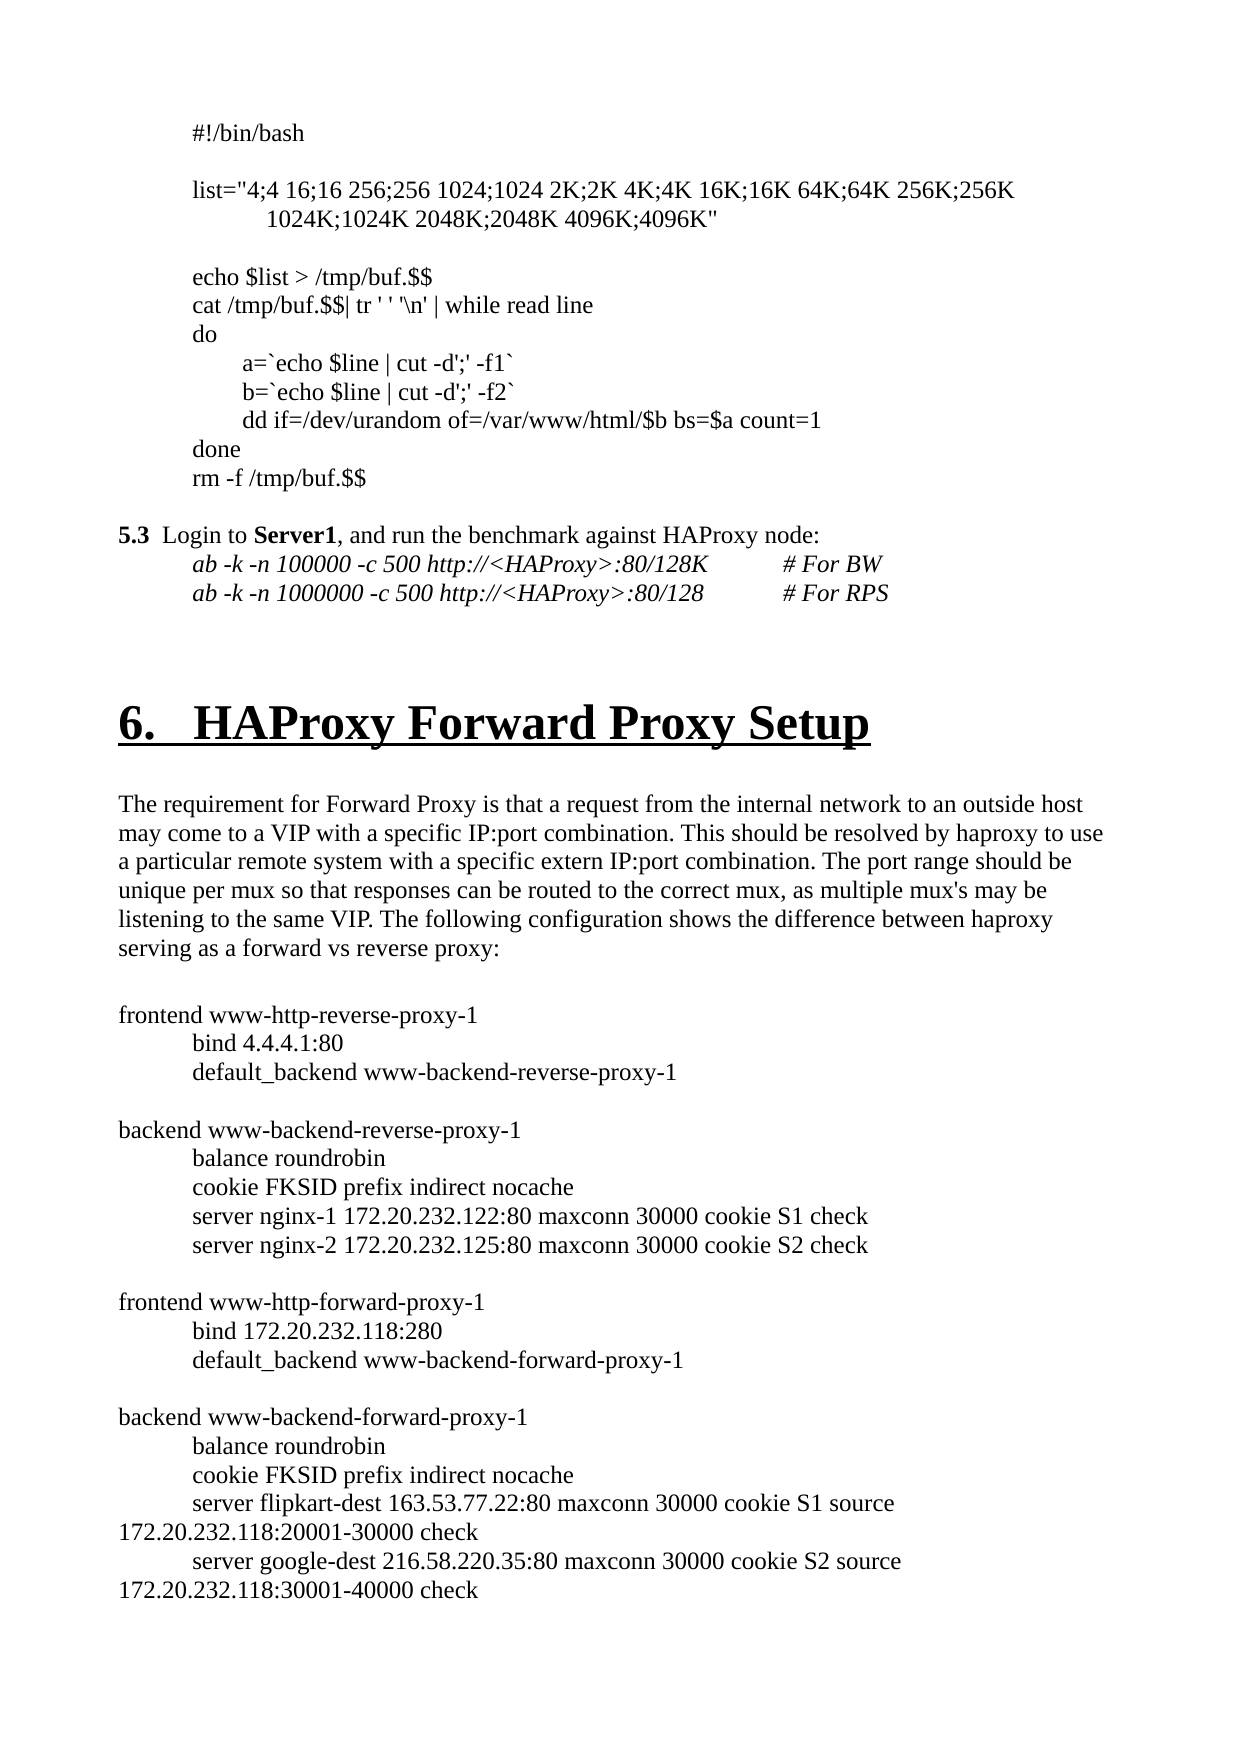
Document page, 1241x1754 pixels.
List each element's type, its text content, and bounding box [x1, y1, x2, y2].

text cookie FKSID prefix indirect nocache [118, 1172, 1122, 1201]
text frontend www-http-reverse-proxy-1 [118, 1000, 1122, 1028]
text default_backend www-backend-reverse-proxy-1 [118, 1057, 1122, 1086]
text backend www-backend-reverse-proxy-1 [118, 1115, 1122, 1143]
text ab -k -n 100000 -c 500 http://<HAProxy>:80/128K # For BW [118, 549, 1122, 578]
text list="4;4 16;16 256;256 1024;1024 2K;2K 4K;4K 16K;16K 64K;64K 256K;256K [192, 176, 1122, 204]
text bind 172.20.232.118:280 [118, 1316, 1122, 1345]
text cookie FKSID prefix indirect nocache [118, 1460, 1122, 1488]
text server flipkart-dest 163.53.77.22:80 maxconn 30000 cookie S1 source 172.20.232.118:20001-30000 check [118, 1488, 1122, 1546]
text cat /tmp/buf.$$| tr ' ' '\n' | while read line [192, 291, 1122, 319]
text done [192, 434, 1122, 463]
text bind 4.4.4.1:80 [118, 1028, 1122, 1057]
text server google-dest 216.58.220.35:80 maxconn 30000 cookie S2 source 172.20.232.118:30001-40000 check [118, 1546, 1122, 1603]
text server nginx-2 172.20.232.125:80 maxconn 30000 cookie S2 check [118, 1230, 1122, 1258]
text a particular remote system with a specific extern IP:port combination. The port range should be [118, 846, 1122, 875]
text #!/bin/bash [192, 118, 1122, 147]
text balance roundrobin [118, 1143, 1122, 1172]
text frontend www-http-forward-proxy-1 [118, 1287, 1122, 1316]
text listening to the same VIP. The following configuration shows the difference between haproxy [118, 904, 1122, 933]
text b=`echo $line | cut -d';' -f2` [192, 377, 1122, 406]
text ab -k -n 1000000 -c 500 http://<HAProxy>:80/128 # For RPS [118, 578, 1122, 607]
text default_backend www-backend-forward-proxy-1 [118, 1345, 1122, 1373]
text dd if=/dev/urandom of=/var/www/html/$b bs=$a count=1 [192, 406, 1122, 434]
text 6. HAProxy Forward Proxy Setup [118, 693, 1122, 751]
text server nginx-1 172.20.232.122:80 maxconn 30000 cookie S1 check [118, 1201, 1122, 1230]
text rm -f /tmp/buf.$$ [192, 463, 1122, 492]
text backend www-backend-forward-proxy-1 [118, 1402, 1122, 1431]
text a=`echo $line | cut -d';' -f1` [192, 348, 1122, 377]
text 5.3 Login to Server1, and run the benchmark against HAProxy node: [118, 521, 1122, 549]
text may come to a VIP with a specific IP:port combination. This should be resolved by haproxy to use [118, 818, 1122, 846]
text echo $list > /tmp/buf.$$ [192, 262, 1122, 291]
text do [192, 319, 1122, 348]
text unique per mux so that responses can be routed to the correct mux, as multiple mux's may be [118, 875, 1122, 904]
text The requirement for Forward Proxy is that a request from the internal network to an outside host [118, 789, 1122, 818]
text 1024K;1024K 2048K;2048K 4096K;4096K" [192, 204, 1122, 233]
text serving as a forward vs reverse proxy: [118, 933, 1122, 961]
text balance roundrobin [118, 1431, 1122, 1460]
